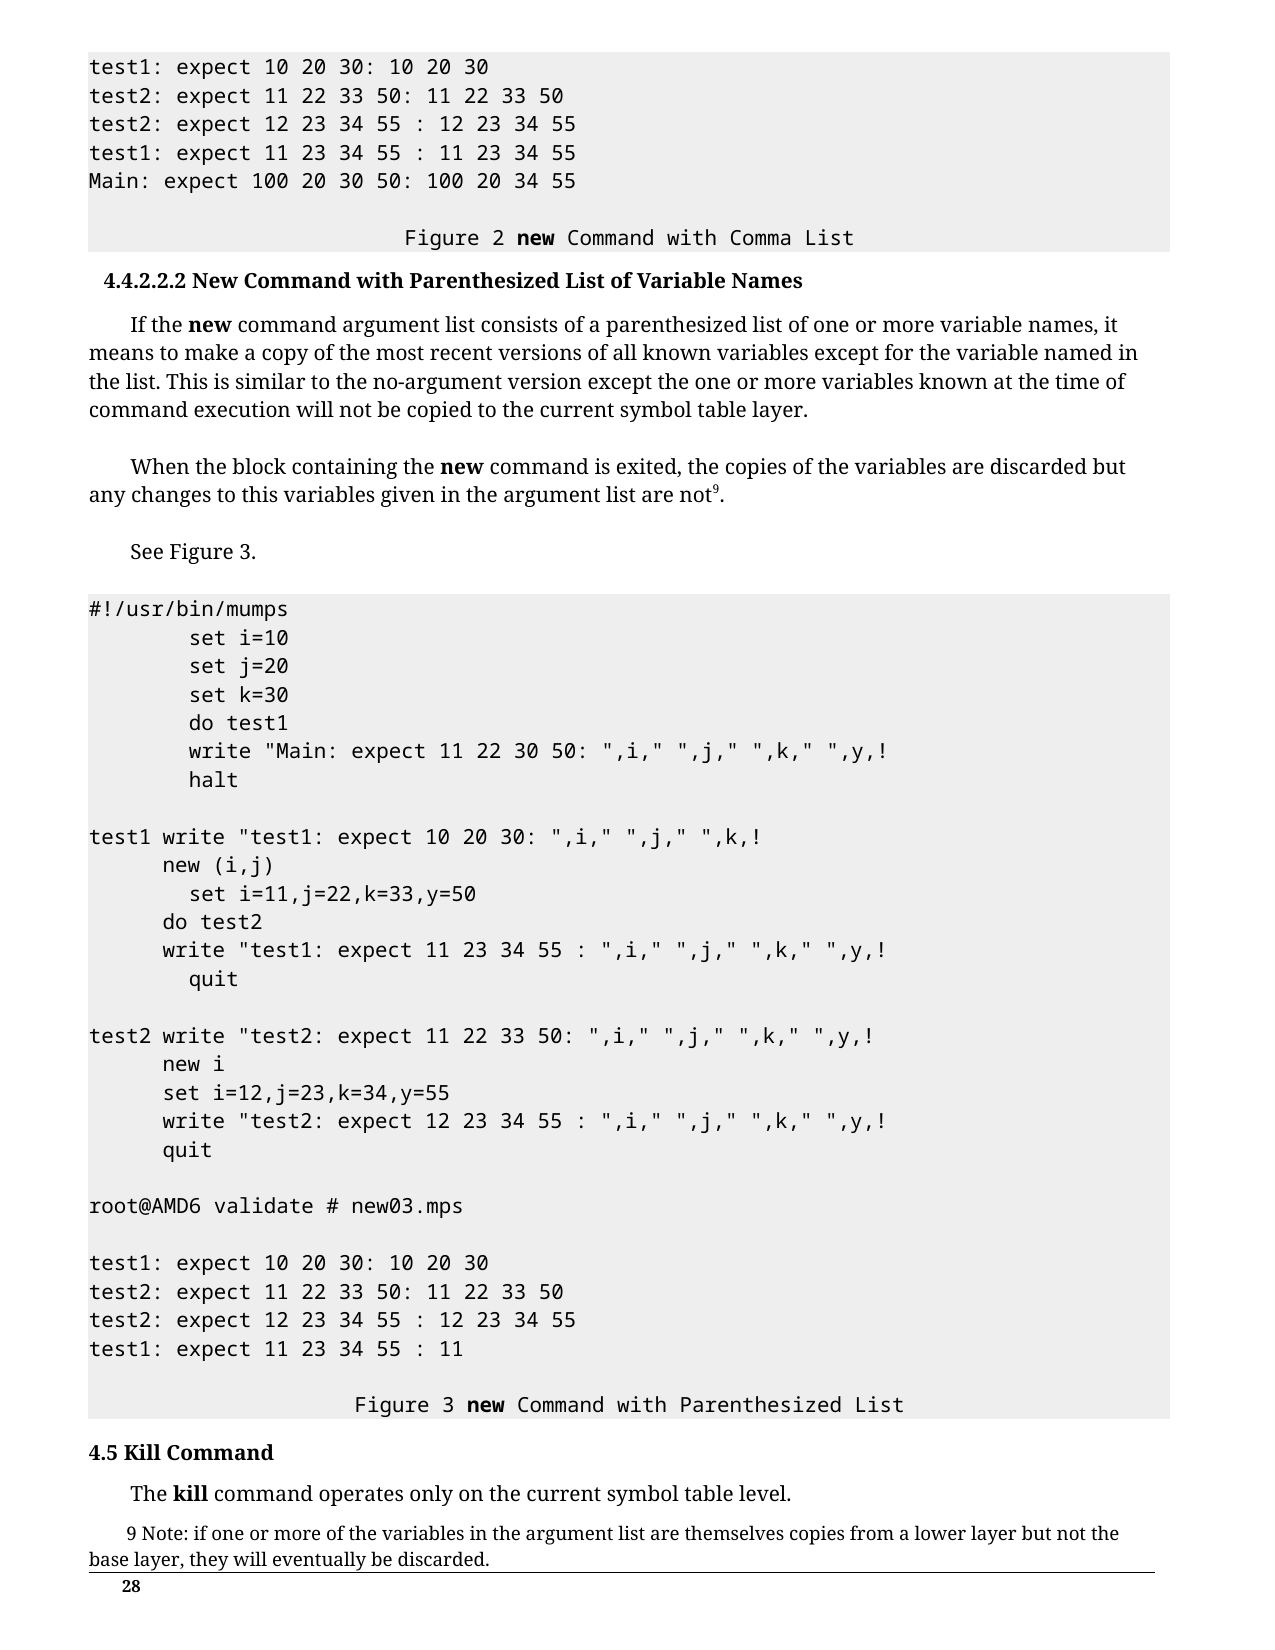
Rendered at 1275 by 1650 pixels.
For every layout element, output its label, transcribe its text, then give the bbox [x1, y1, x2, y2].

text #!/usr/bin/mumps [88, 594, 1170, 623]
subtitle New Command with Parenthesized List of Variable Names [103, 267, 1170, 295]
text do test2 [88, 907, 1170, 936]
text new i [88, 1049, 1170, 1078]
text test2 write "test2: expect 11 22 33 50: ",i," ",j," ",k," ",y,! [88, 1021, 1170, 1049]
subtitle Kill Command [88, 1438, 1170, 1467]
text set j=20 [88, 651, 1170, 680]
text test1: expect 11 23 34 55 : 11 [88, 1334, 1170, 1362]
text test1: expect 10 20 30: 10 20 30 [88, 52, 1170, 81]
text Main: expect 100 20 30 50: 100 20 34 55 [88, 166, 1170, 195]
text test1 write "test1: expect 10 20 30: ",i," ",j," ",k,! [88, 822, 1170, 850]
text quit [88, 964, 1170, 992]
text test2: expect 12 23 34 55 : 12 23 34 55 [88, 1305, 1170, 1334]
text write "test1: expect 11 23 34 55 : ",i," ",j," ",k," ",y,! [88, 936, 1170, 964]
text See Figure 3. [88, 537, 1155, 566]
text When the block containing the new command is exited, the copies of the variables are discarded but any changes to this variables given in the argument list are not. [88, 452, 1155, 509]
text Note: if one or more of the variables in the argument list are themselves copies from a lower layer but not the base layer, they will eventually be discarded. [88, 1521, 1155, 1572]
text set i=10 [88, 623, 1170, 651]
text write "test2: expect 12 23 34 55 : ",i," ",j," ",k," ",y,! [88, 1106, 1170, 1135]
text set i=12,j=23,k=34,y=55 [88, 1078, 1170, 1106]
text The kill command operates only on the current symbol table level. [88, 1479, 1155, 1507]
text test2: expect 11 22 33 50: 11 22 33 50 [88, 1277, 1170, 1305]
text set k=30 [88, 680, 1170, 708]
text set i=11,j=22,k=33,y=50 [88, 879, 1170, 907]
text root@AMD6 validate # new03.mps [88, 1192, 1170, 1220]
text test2: expect 12 23 34 55 : 12 23 34 55 [88, 109, 1170, 138]
text halt [88, 765, 1170, 793]
text write "Main: expect 11 22 30 50: ",i," ",j," ",k," ",y,! [88, 737, 1170, 765]
text test2: expect 11 22 33 50: 11 22 33 50 [88, 81, 1170, 109]
text do test1 [88, 708, 1170, 737]
text quit [88, 1135, 1170, 1163]
text new (i,j) [88, 850, 1170, 879]
text test1: expect 10 20 30: 10 20 30 [88, 1248, 1170, 1277]
text test1: expect 11 23 34 55 : 11 23 34 55 [88, 138, 1170, 166]
text Figure 3 new Command with Parenthesized List [88, 1391, 1170, 1419]
text Figure 2 new Command with Comma List [88, 223, 1170, 252]
text If the new command argument list consists of a parenthesized list of one or more variable names, it means to make a copy of the most recent versions of all known variables except for the variable named in the list. This is similar to the no-argument version except the one or more variables known at the time of command execution will not be copied to the current symbol table layer. [88, 310, 1155, 424]
